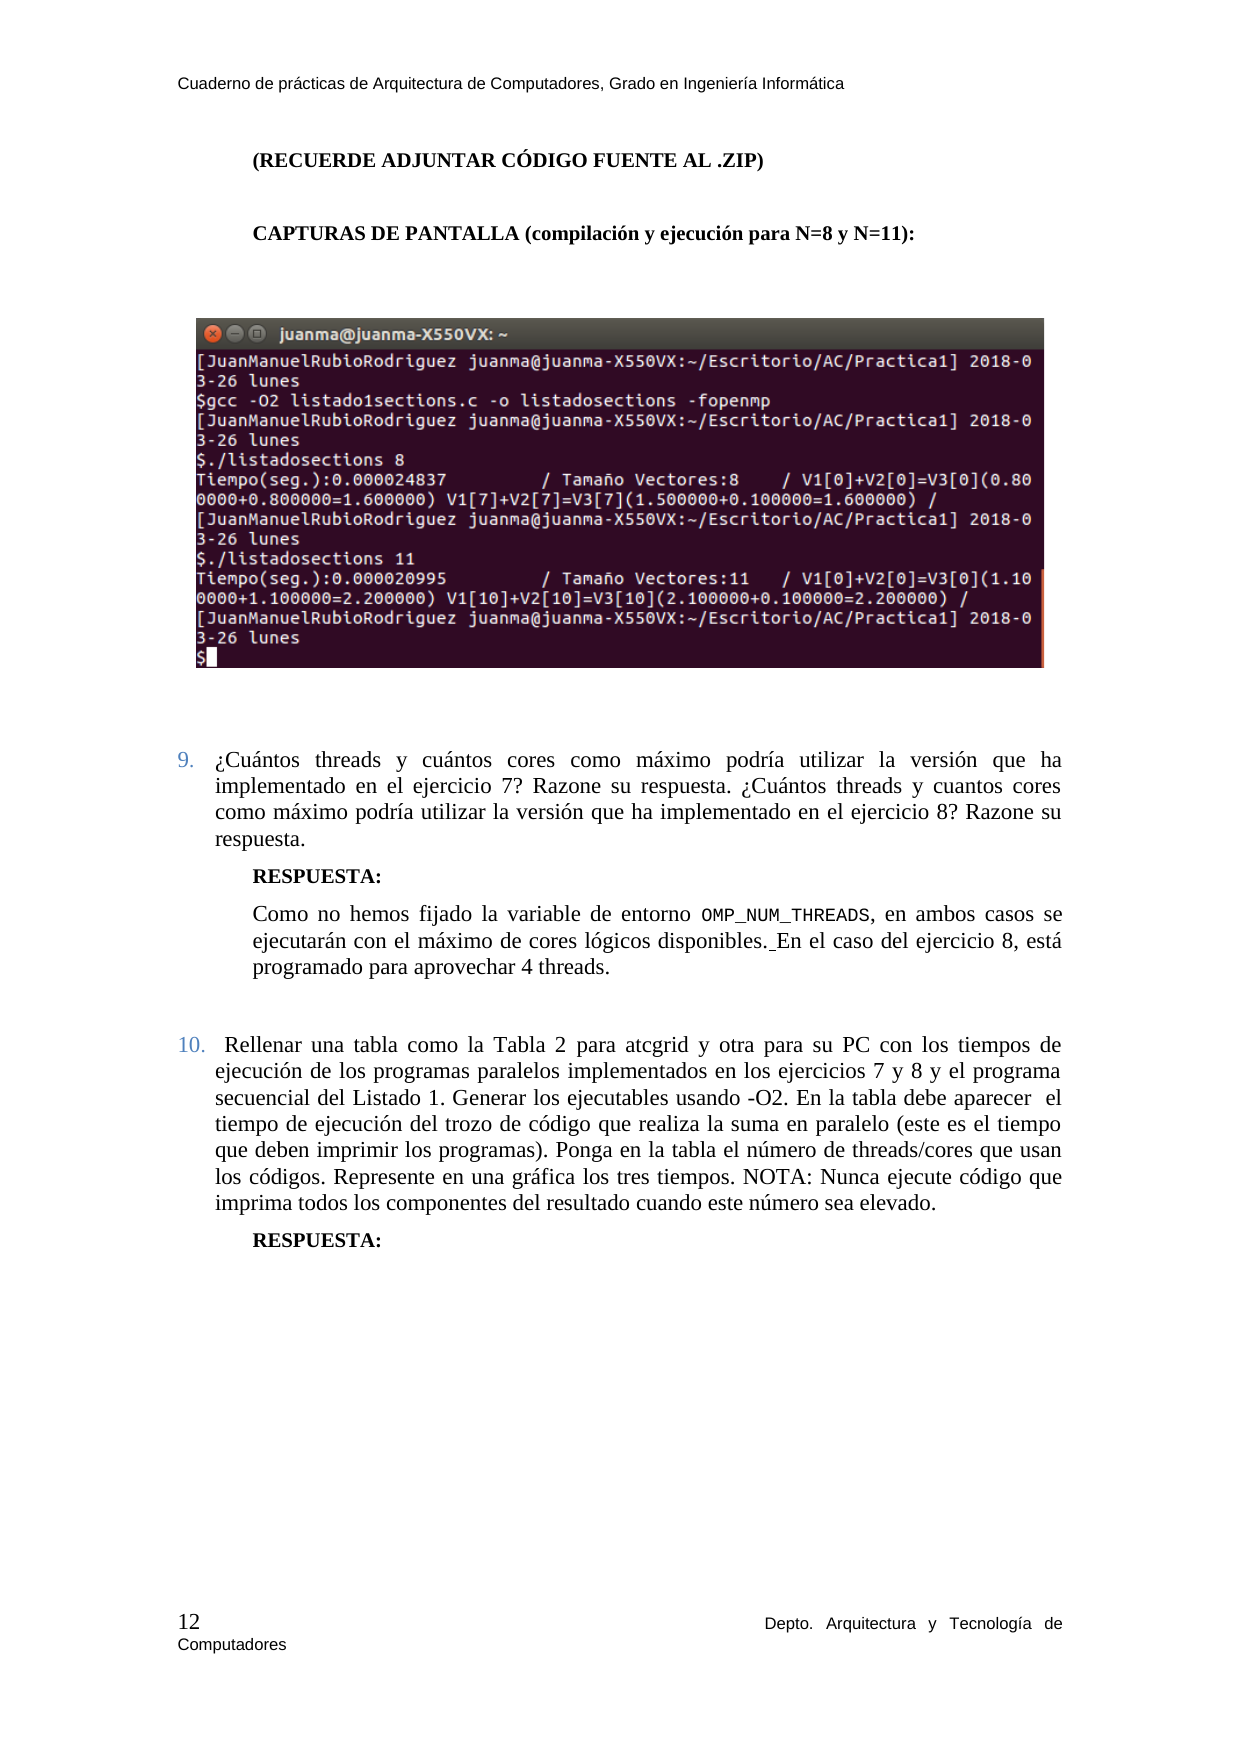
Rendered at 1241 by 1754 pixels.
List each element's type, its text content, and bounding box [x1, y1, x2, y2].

list Rellenar una tabla como la Tabla 2 para atcgrid y otra para su PC con los tiempos de ejecución de los programas paralelos implementados en los ejercicios 7 y 8 y el programa secuencial del Listado 1. Generar los ejecutables usando -O2. En la tabla debe aparecer el tiempo de ejecución del trozo de código que realiza la suma en paralelo (este es el tiempo que deben imprimir los programas). Ponga en la tabla el número de threads/cores que usan los códigos. Represente en una gráfica los tres tiempos. NOTA: Nunca ejecute código que imprima todos los componentes del resultado cuando este número sea elevado. [177, 1031, 1063, 1216]
text Como no hemos fijado la variable de entorno OMP_NUM_THREADS, en ambos casos se ejecutarán con el máximo de cores lógicos disponibles. En el caso del ejercicio 8, está programado para aprovechar 4 threads. [252, 900, 1063, 980]
picture [196, 318, 1045, 668]
text RESPUESTA: [252, 1228, 1063, 1252]
text (RECUERDE ADJUNTAR CÓDIGO FUENTE AL .ZIP) [252, 148, 1063, 172]
list ¿Cuántos threads y cuántos cores como máximo podría utilizar la versión que ha implementado en el ejercicio 7? Razone su respuesta. ¿Cuántos threads y cuantos cores como máximo podría utilizar la versión que ha implementado en el ejercicio 8? Razone su respuesta. [177, 746, 1063, 851]
text RESPUESTA: [252, 863, 1063, 888]
text CAPTURAS DE PANTALLA (compilación y ejecución para N=8 y N=11): [252, 221, 1063, 245]
